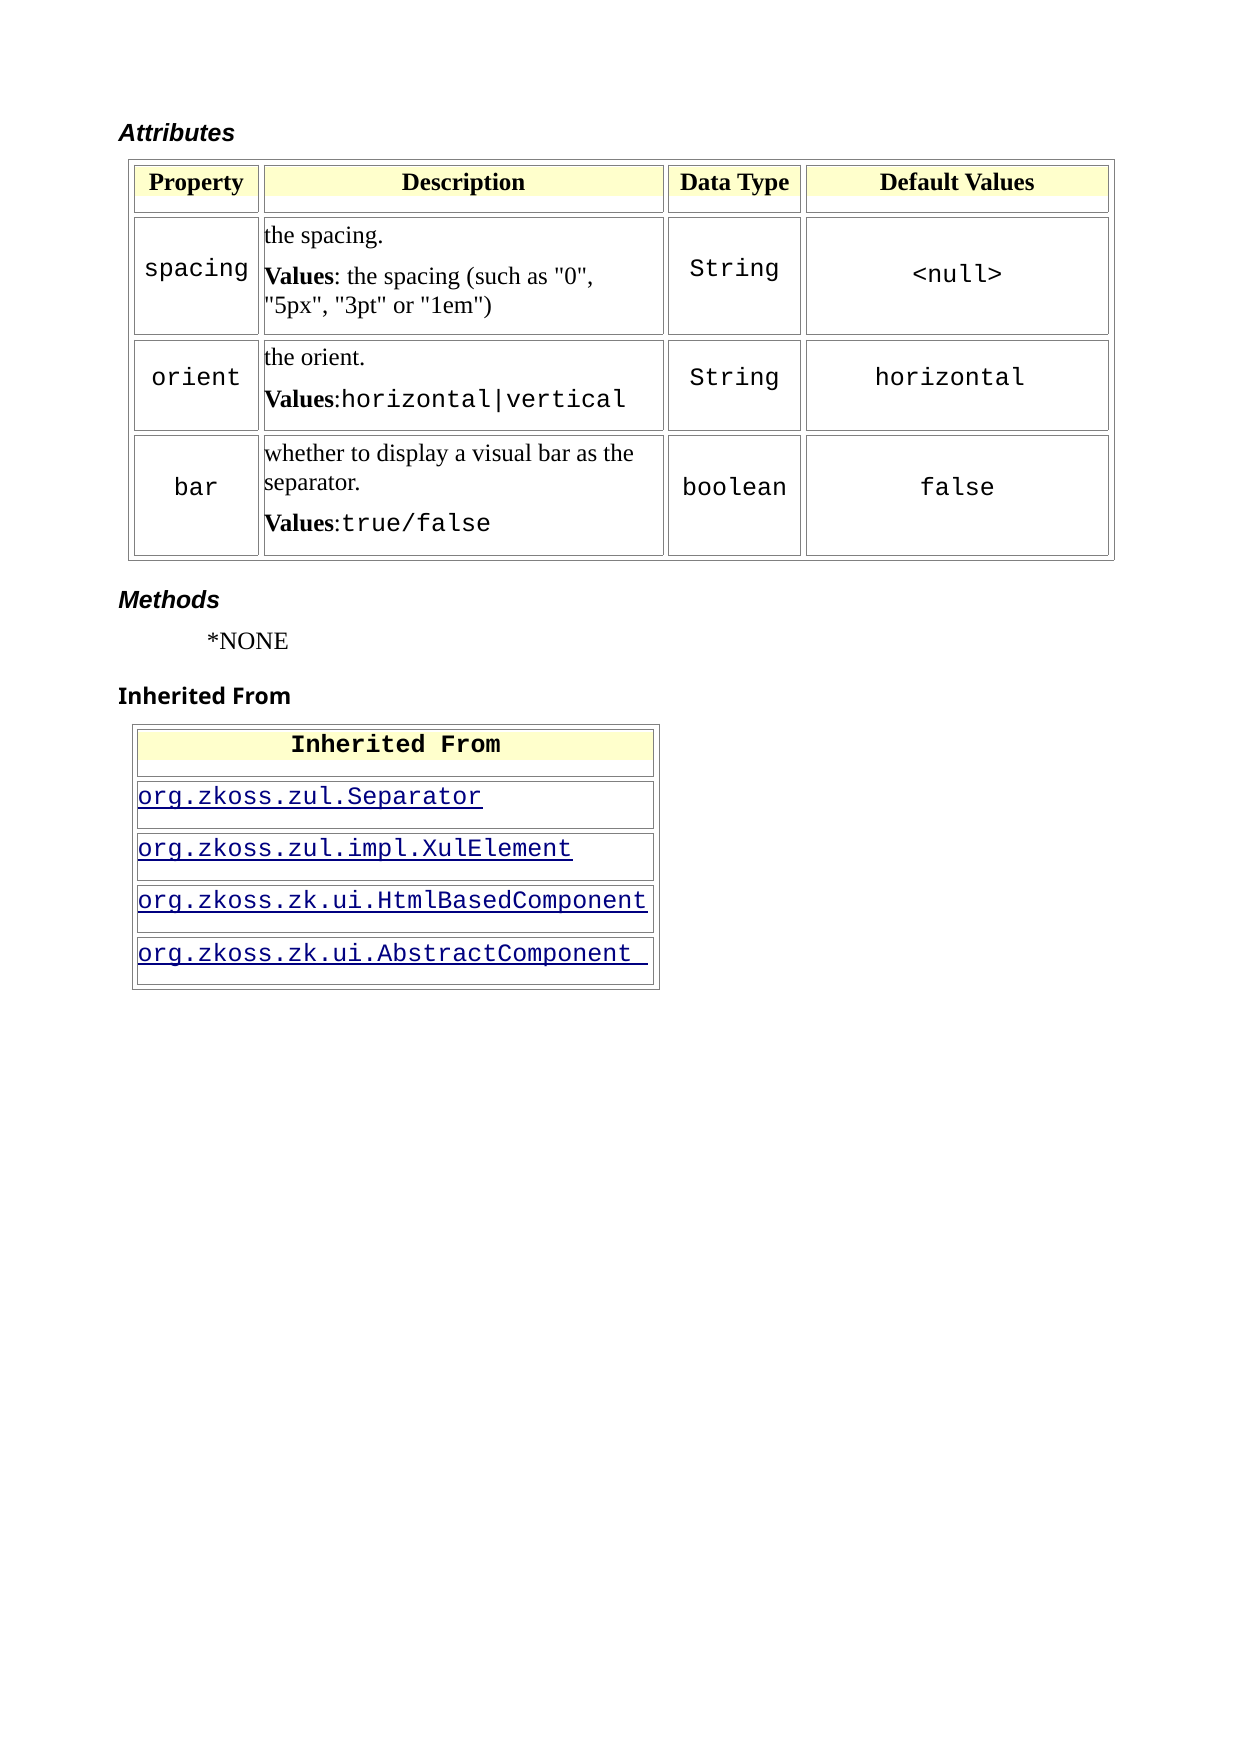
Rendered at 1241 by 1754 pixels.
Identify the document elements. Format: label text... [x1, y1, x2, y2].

table_cell org.zkoss.zul.Separator [134, 776, 656, 828]
table_cell false [803, 430, 1111, 554]
subtitle Attributes [118, 118, 1122, 147]
text *NONE [207, 626, 1122, 655]
table_cell org.zkoss.zul.impl.XulElement [134, 828, 656, 880]
table_header Default Values [803, 160, 1111, 212]
table_cell spacing [131, 212, 261, 334]
table_header Description [261, 160, 666, 212]
table_cell bar [131, 430, 261, 554]
table_cell boolean [666, 430, 803, 554]
table_cell org.zkoss.zk.ui.AbstractComponent [134, 932, 656, 984]
table_cell String [666, 334, 803, 430]
table_cell the spacing. Values: the spacing (such as "0", "5px", "3pt" or "1em") [261, 212, 666, 334]
text Inherited From [118, 680, 1122, 711]
table_cell the orient. Values:horizontal|vertical [261, 334, 666, 430]
table_header Inherited From [134, 725, 656, 776]
table_cell <null> [803, 212, 1111, 334]
table_cell String [666, 212, 803, 334]
table_cell orient [131, 334, 261, 430]
table_cell org.zkoss.zk.ui.HtmlBasedComponent [134, 880, 656, 932]
table_cell horizontal [803, 334, 1111, 430]
table_header Data Type [666, 160, 803, 212]
table_header Property [131, 160, 261, 212]
subtitle Methods [118, 585, 1122, 613]
table_cell whether to display a visual bar as the separator. Values:true/false [261, 430, 666, 554]
